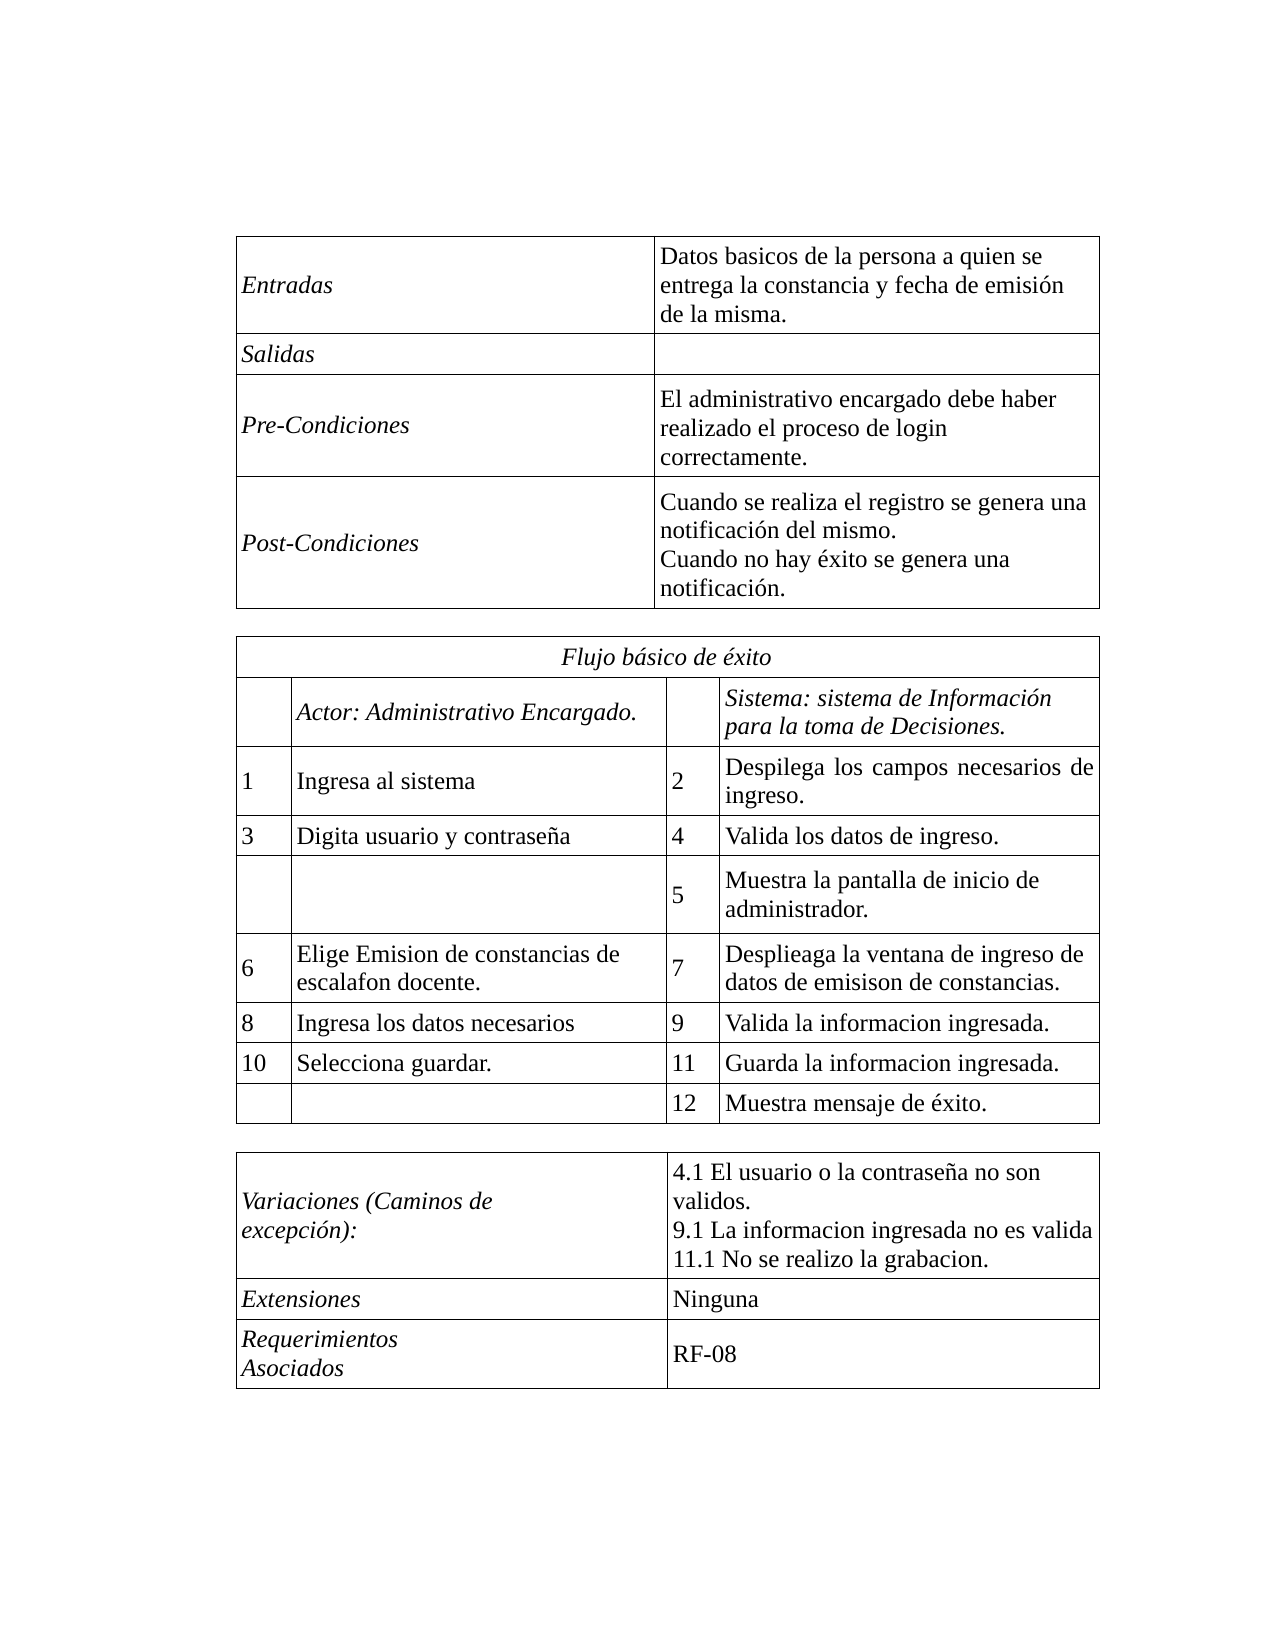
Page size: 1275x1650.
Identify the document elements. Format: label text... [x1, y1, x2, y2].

table_cell Valida la informacion ingresada. [720, 1003, 1099, 1042]
table_cell Despilega los campos necesarios de ingreso. [720, 747, 1099, 815]
table_header 4.1 El usuario o la contraseña no son validos. 9.1 La informacion ingresada no es valida 11.1 No se realizo la grabacion. [668, 1153, 1099, 1278]
table_cell 2 [667, 747, 719, 815]
table_cell Ingresa al sistema [292, 747, 666, 815]
table_cell Valida los datos de ingreso. [720, 816, 1099, 855]
table_cell 3 [237, 816, 291, 855]
table_cell [292, 1084, 666, 1123]
table_cell 5 [667, 856, 719, 933]
table_cell Muestra mensaje de éxito. [720, 1084, 1099, 1123]
table_cell Digita usuario y contraseña [292, 816, 666, 855]
table_cell Extensiones [237, 1279, 667, 1318]
table_cell Post-Condiciones [237, 477, 654, 608]
table_cell [667, 678, 719, 746]
table_header Variaciones (Caminos de excepción): [237, 1153, 667, 1278]
table_cell [292, 856, 666, 933]
table_cell 7 [667, 934, 719, 1002]
table_cell Datos basicos de la persona a quien se entrega la constancia y fecha de emisión de la misma. [655, 237, 1099, 333]
table_header Flujo básico de éxito [237, 637, 1099, 677]
table_cell 9 [667, 1003, 719, 1042]
table_cell Guarda la informacion ingresada. [720, 1043, 1099, 1082]
table_cell Ingresa los datos necesarios [292, 1003, 666, 1042]
table_cell Elige Emision de constancias de escalafon docente. [292, 934, 666, 1002]
table_cell 6 [237, 934, 291, 1002]
table_cell [237, 678, 291, 746]
table_cell 10 [237, 1043, 291, 1082]
table_cell Sistema: sistema de Información para la toma de Decisiones. [720, 678, 1099, 746]
table_cell RF-08 [668, 1320, 1099, 1388]
table_cell Desplieaga la ventana de ingreso de datos de emisison de constancias. [720, 934, 1099, 1002]
table_cell [655, 334, 1099, 374]
table_cell 4 [667, 816, 719, 855]
table_cell 8 [237, 1003, 291, 1042]
table_cell Actor: Administrativo Encargado. [292, 678, 666, 746]
table_cell Requerimientos Asociados [237, 1320, 667, 1388]
table_cell Muestra la pantalla de inicio de administrador. [720, 856, 1099, 933]
table_cell Entradas [237, 237, 654, 333]
table_cell 12 [667, 1084, 719, 1123]
table_cell Selecciona guardar. [292, 1043, 666, 1082]
table_cell Salidas [237, 334, 654, 374]
table_cell 11 [667, 1043, 719, 1082]
table_cell [237, 856, 291, 933]
table_cell Cuando se realiza el registro se genera una notificación del mismo. Cuando no hay éxito se genera una notificación. [655, 477, 1099, 608]
table_cell El administrativo encargado debe haber realizado el proceso de login correctamente. [655, 375, 1099, 476]
table_cell [237, 1084, 291, 1123]
table_cell Pre-Condiciones [237, 375, 654, 476]
table_cell Ninguna [668, 1279, 1099, 1318]
table_cell 1 [237, 747, 291, 815]
